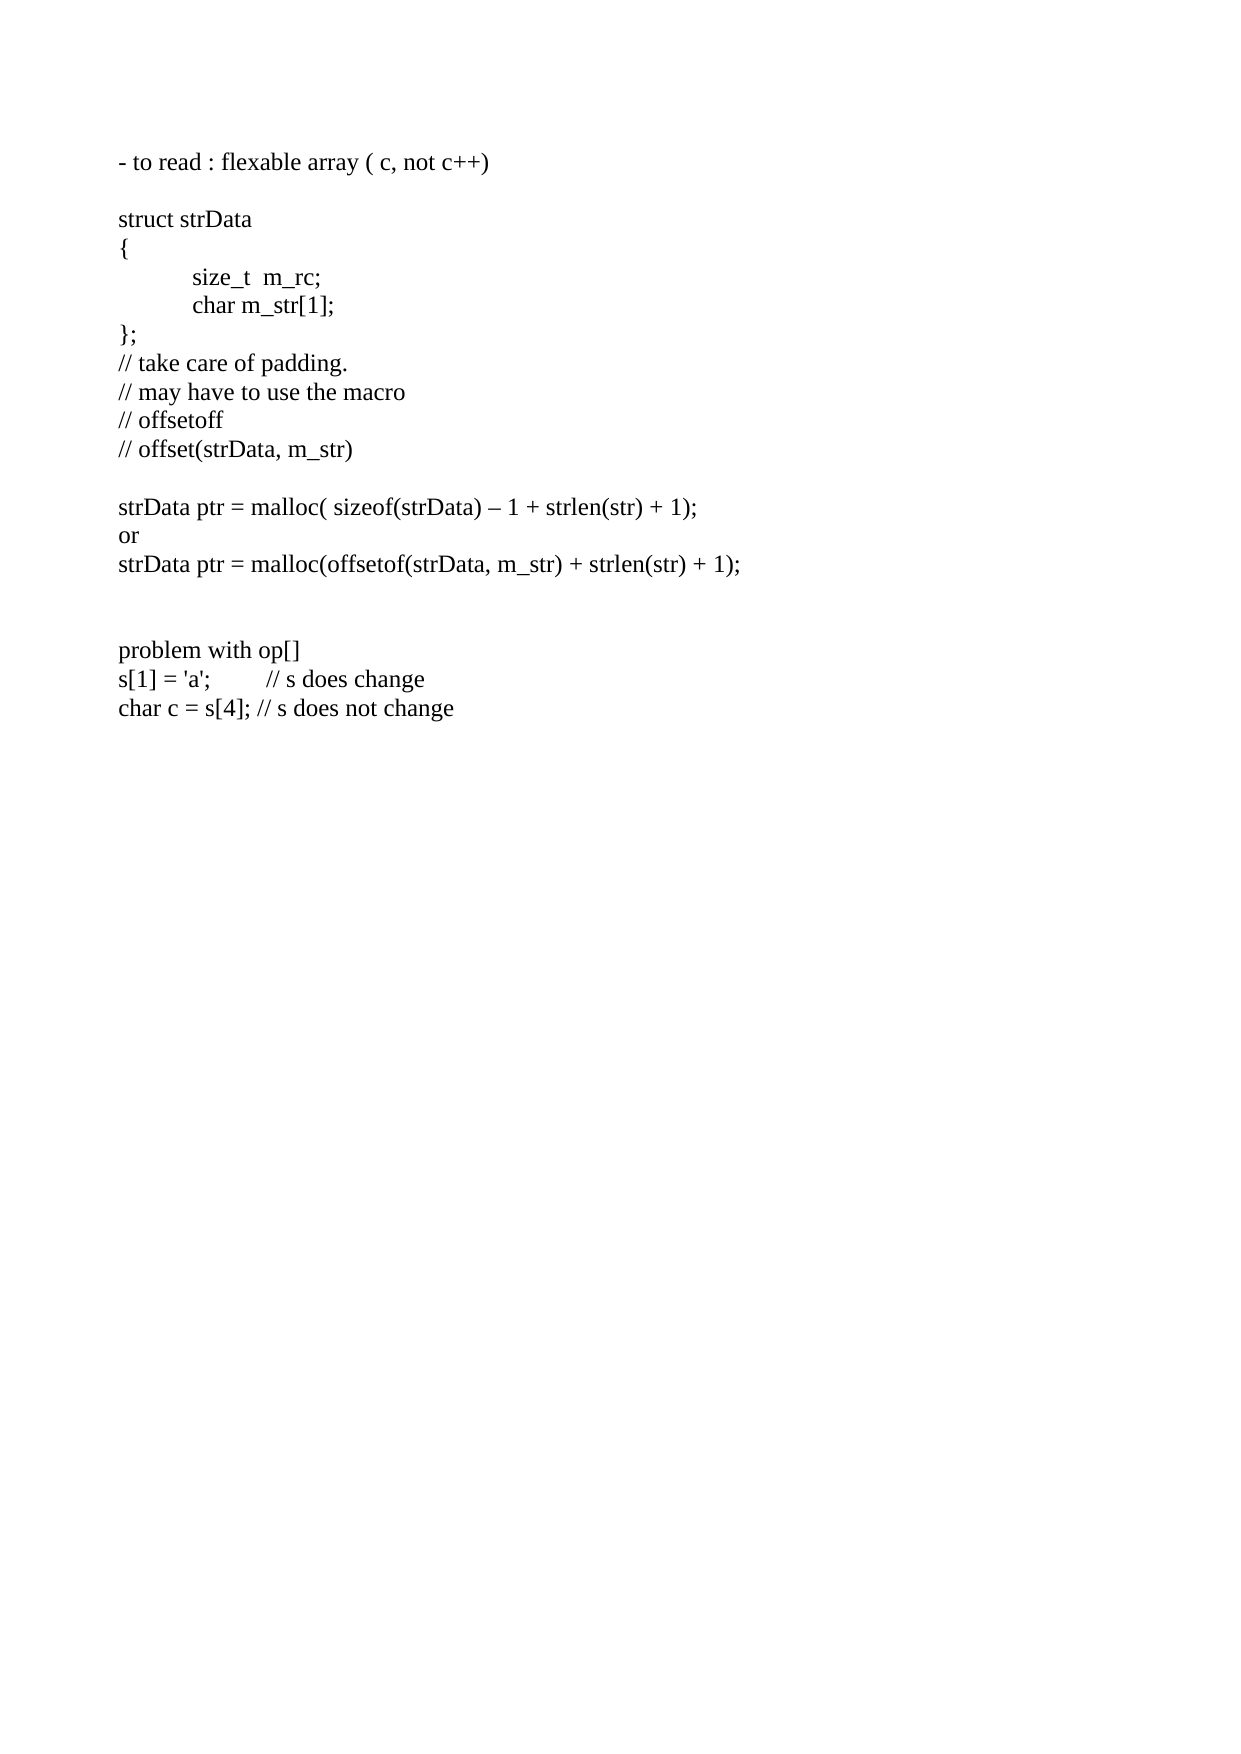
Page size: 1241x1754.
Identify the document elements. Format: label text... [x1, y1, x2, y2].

text or [118, 521, 1122, 549]
text }; [118, 319, 1122, 348]
text char m_str[1]; [118, 291, 1122, 319]
text // take care of padding. [118, 348, 1122, 377]
text strData ptr = malloc(offsetof(strData, m_str) + strlen(str) + 1); [118, 549, 1122, 578]
text char c = s[4]; // s does not change [118, 693, 1122, 722]
text // offset(strData, m_str) [118, 434, 1122, 463]
text { [118, 233, 1122, 262]
text s[1] = 'a'; // s does change [118, 664, 1122, 693]
text size_t m_rc; [118, 262, 1122, 291]
text struct strData [118, 204, 1122, 233]
text - to read : flexable array ( c, not c++) [118, 147, 1122, 176]
text problem with op[] [118, 636, 1122, 664]
text // may have to use the macro [118, 377, 1122, 406]
text // offsetoff [118, 406, 1122, 434]
text strData ptr = malloc( sizeof(strData) – 1 + strlen(str) + 1); [118, 492, 1122, 521]
